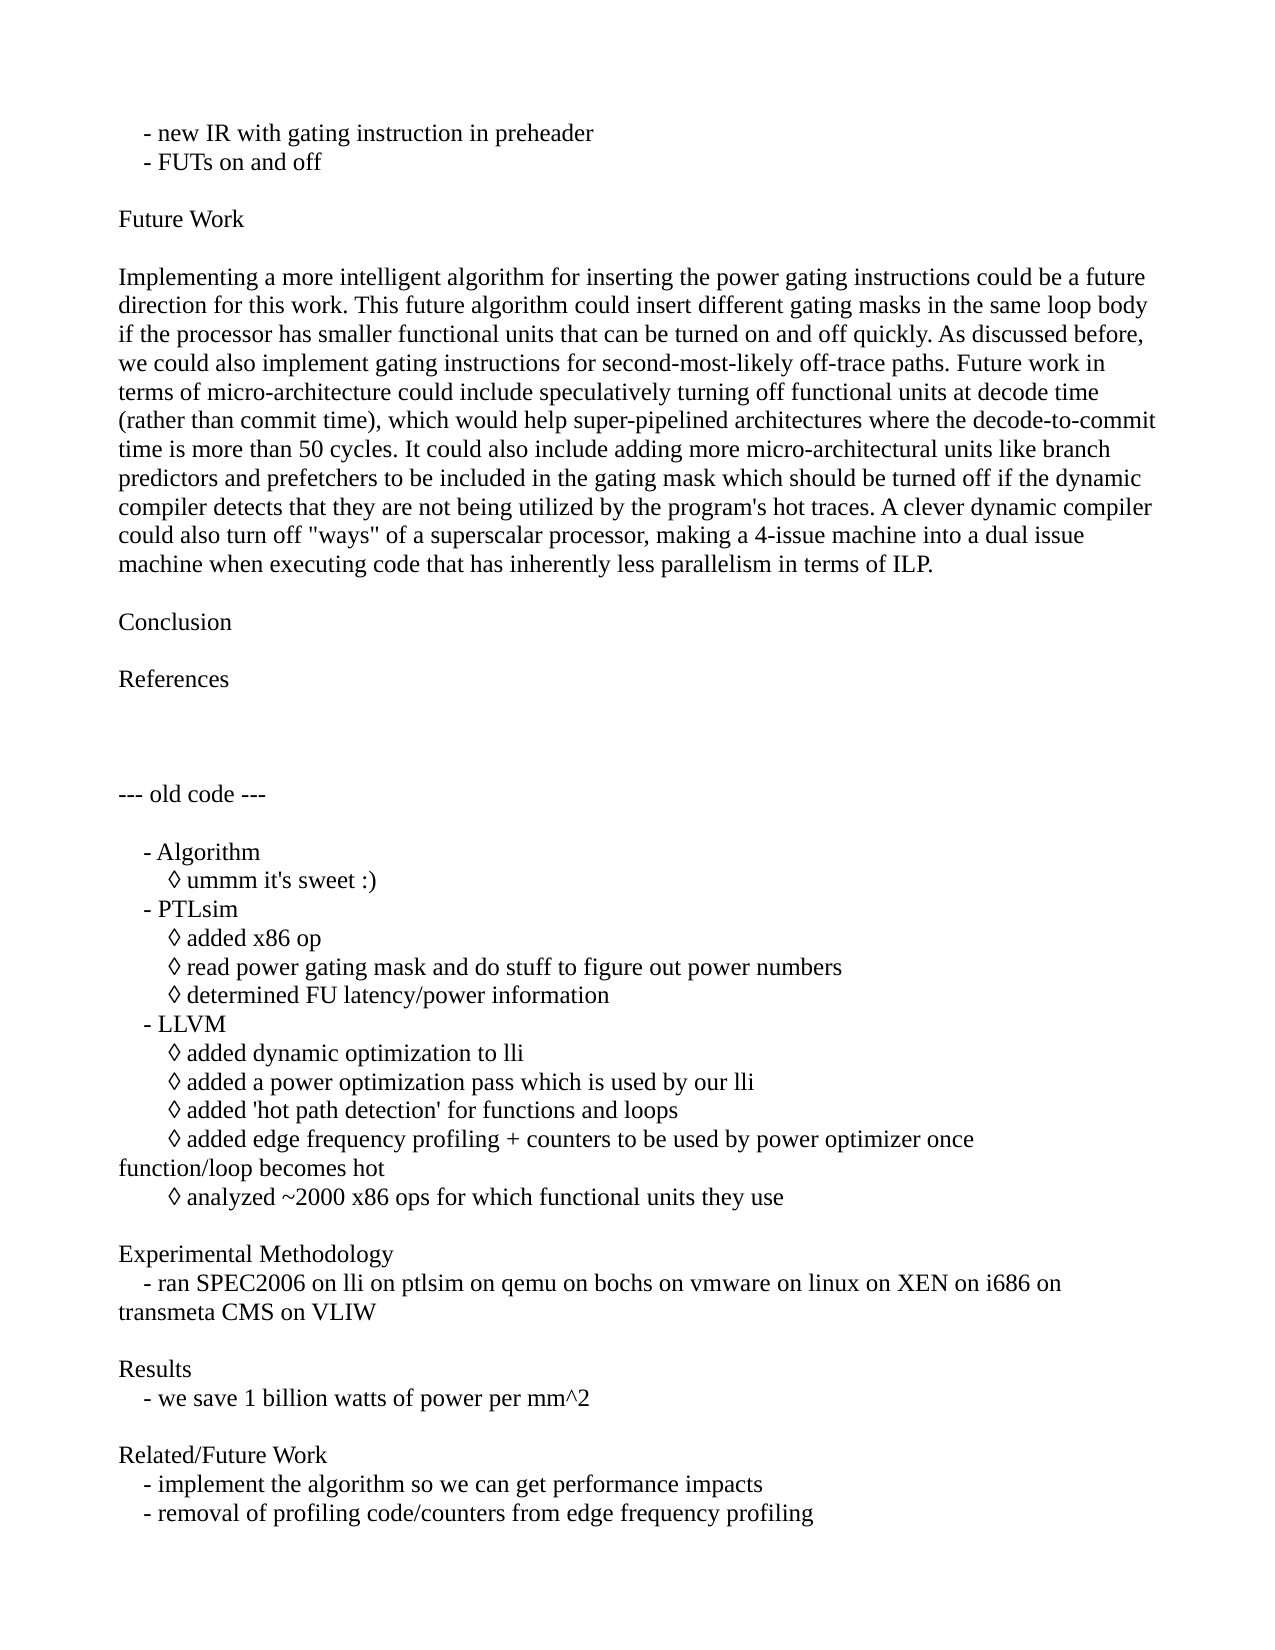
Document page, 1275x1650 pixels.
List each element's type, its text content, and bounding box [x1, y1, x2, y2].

text - new IR with gating instruction in preheader - FUTs on and off Future Work Implementing a more intelligent algorithm for inserting the power gating instructions could be a future direction for this work. This future algorithm could insert different gating masks in the same loop body if the processor has smaller functional units that can be turned on and off quickly. As discussed before, we could also implement gating instructions for second-most-likely off-trace paths. Future work in terms of micro-architecture could include speculatively turning off functional units at decode time (rather than commit time), which would help super-pipelined architectures where the decode-to-commit time is more than 50 cycles. It could also include adding more micro-architectural units like branch predictors and prefetchers to be included in the gating mask which should be turned off if the dynamic compiler detects that they are not being utilized by the program's hot traces. A clever dynamic compiler could also turn off "ways" of a superscalar processor, making a 4-issue machine into a dual issue machine when executing code that has inherently less parallelism in terms of ILP. Conclusion References --- old code --- - Algorithm ◊ ummm it's sweet :) - PTLsim ◊ added x86 op ◊ read power gating mask and do stuff to figure out power numbers ◊ determined FU latency/power information - LLVM ◊ added dynamic optimization to lli ◊ added a power optimization pass which is used by our lli ◊ added 'hot path detection' for functions and loops ◊ added edge frequency profiling + counters to be used by power optimizer once function/loop becomes hot ◊ analyzed ~2000 x86 ops for which functional units they use Experimental Methodology - ran SPEC2006 on lli on ptlsim on qemu on bochs on vmware on linux on XEN on i686 on transmeta CMS on VLIW Results - we save 1 billion watts of power per mm^2 Related/Future Work - implement the algorithm so we can get performance impacts - removal of profiling code/counters from edge frequency profiling [118, 118, 1157, 1527]
